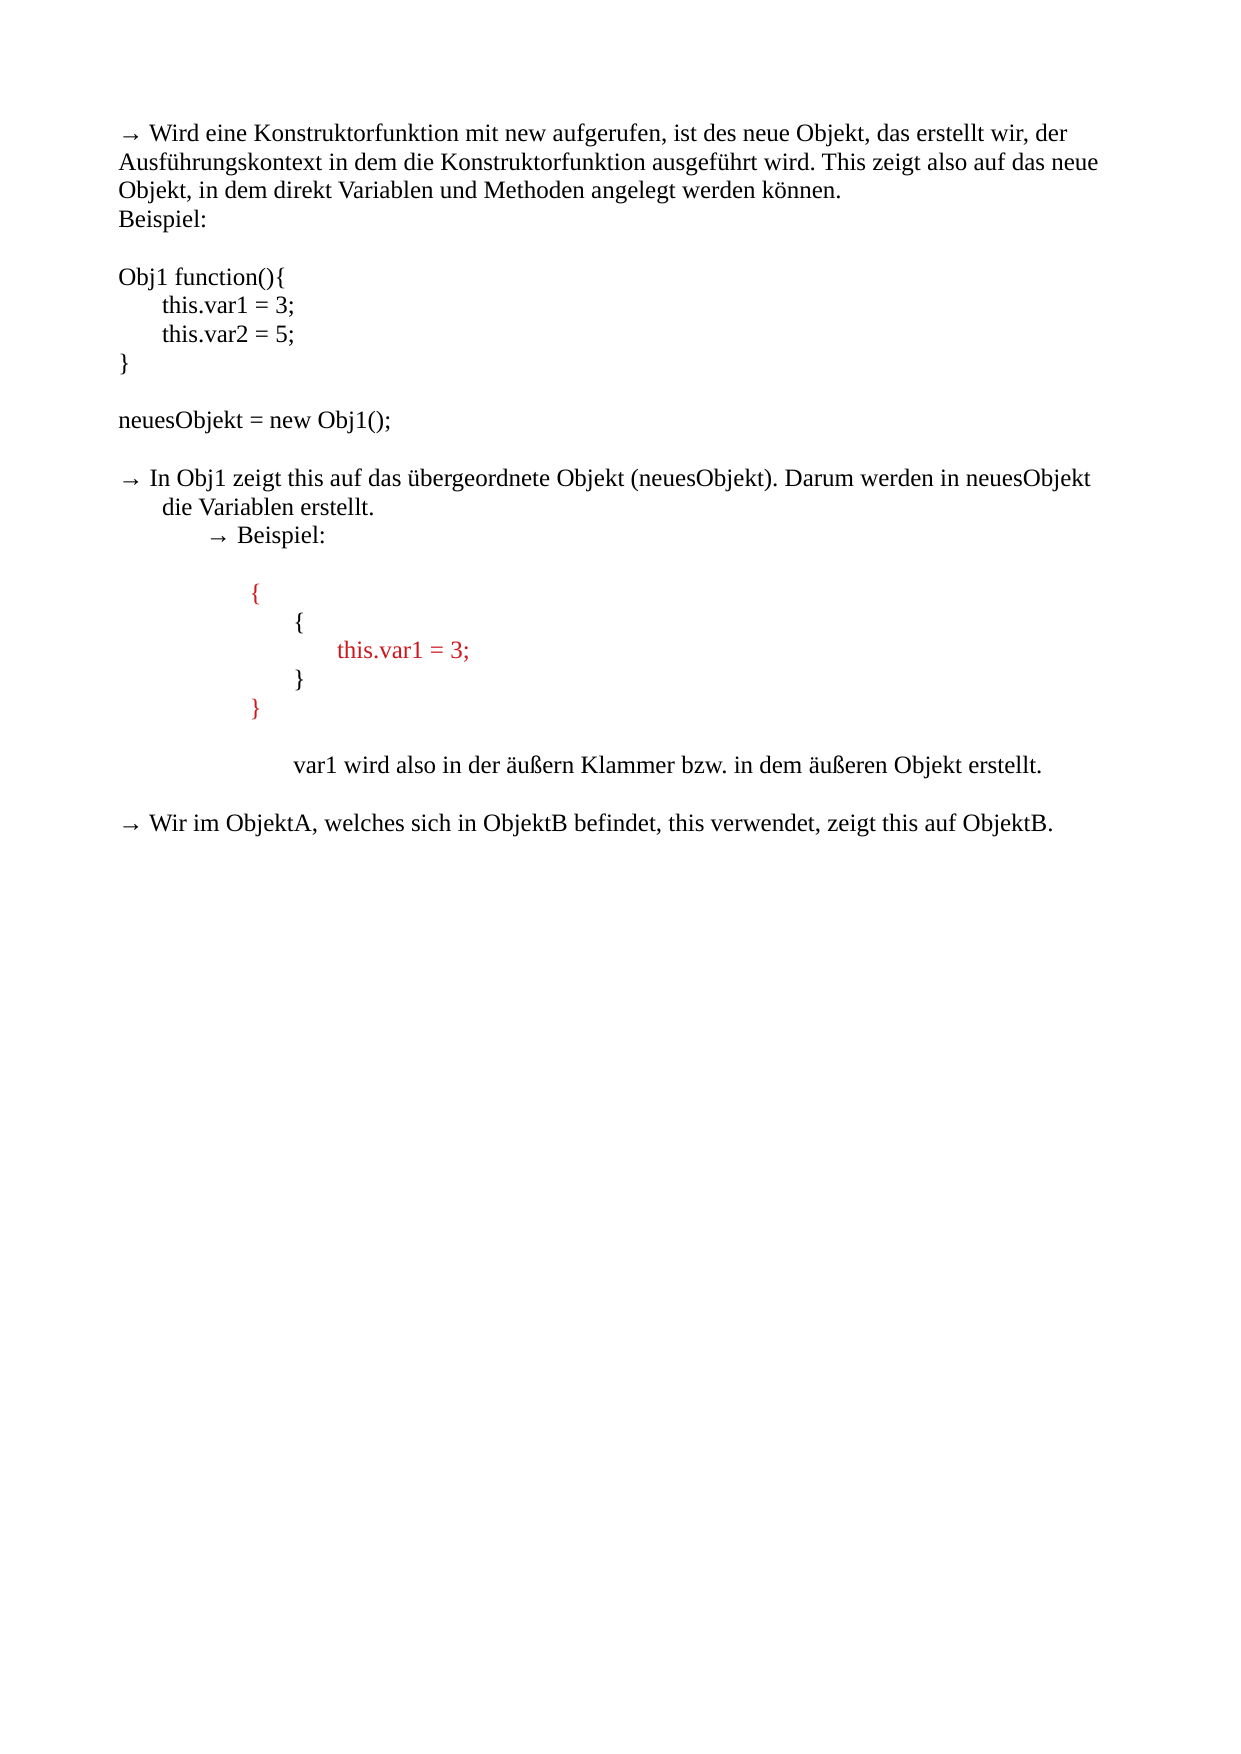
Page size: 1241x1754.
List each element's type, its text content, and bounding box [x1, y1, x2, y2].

text die Variablen erstellt. [118, 492, 1122, 521]
text } [118, 693, 1122, 722]
text this.var2 = 5; [118, 319, 1122, 348]
text { [118, 607, 1122, 636]
text } [118, 664, 1122, 693]
text Beispiel: [118, 204, 1122, 233]
text } [118, 348, 1122, 377]
text this.var1 = 3; [118, 291, 1122, 319]
text → In Obj1 zeigt this auf das übergeordnete Objekt (neuesObjekt). Darum werden in neuesObjekt [118, 463, 1122, 492]
text neuesObjekt = new Obj1(); [118, 406, 1122, 434]
text this.var1 = 3; [118, 636, 1122, 664]
text → Wird eine Konstruktorfunktion mit new aufgerufen, ist des neue Objekt, das erstellt wir, der Ausführungskontext in dem die Konstruktorfunktion ausgeführt wird. This zeigt also auf das neue Objekt, in dem direkt Variablen und Methoden angelegt werden können. [118, 118, 1122, 204]
text Obj1 function(){ [118, 262, 1122, 291]
text → Beispiel: [118, 521, 1122, 549]
text → Wir im ObjektA, welches sich in ObjektB befindet, this verwendet, zeigt this auf ObjektB. [118, 808, 1122, 837]
text var1 wird also in der äußern Klammer bzw. in dem äußeren Objekt erstellt. [118, 751, 1122, 779]
text { [118, 578, 1122, 607]
